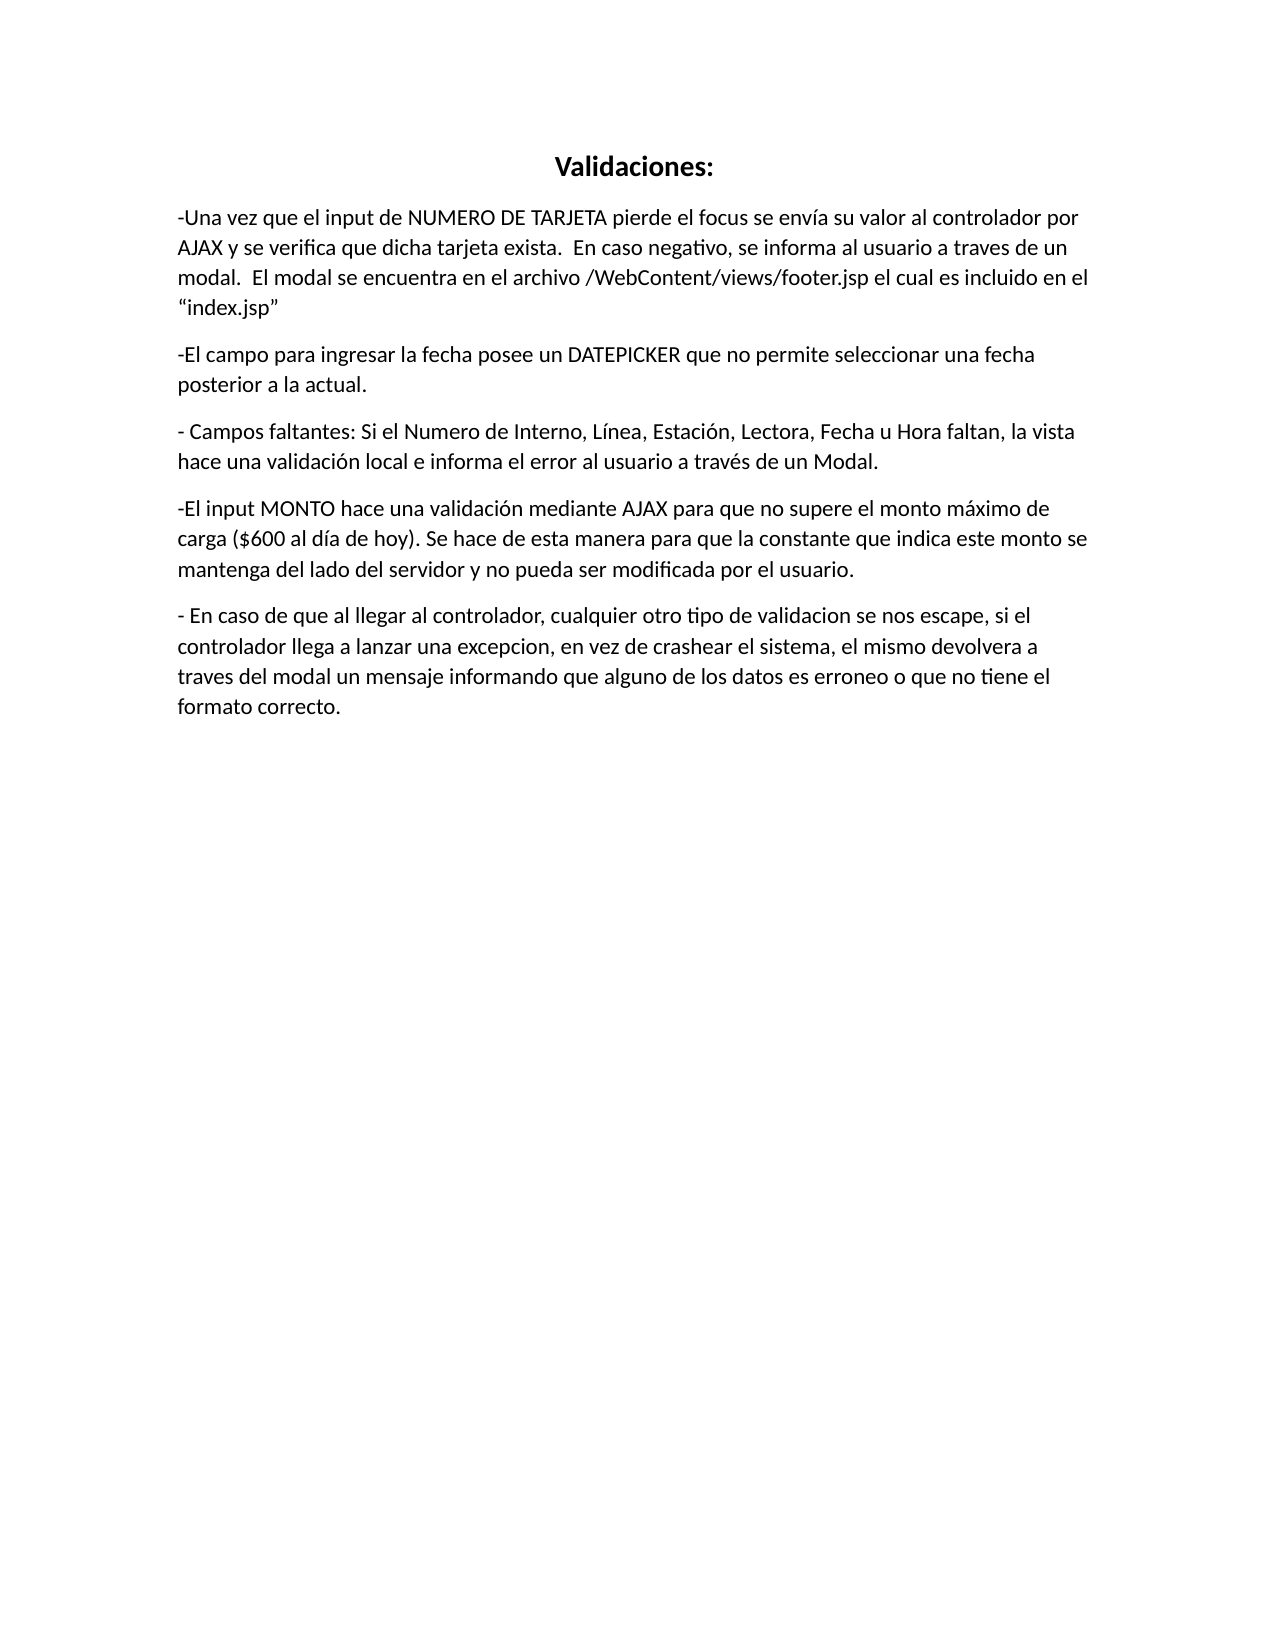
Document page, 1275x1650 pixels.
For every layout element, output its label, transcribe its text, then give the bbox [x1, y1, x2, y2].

text Validaciones: [177, 148, 1098, 183]
text -El campo para ingresar la fecha posee un DATEPICKER que no permite seleccionar una fecha posterior a la actual. [177, 340, 1098, 398]
text -Una vez que el input de NUMERO DE TARJETA pierde el focus se envía su valor al controlador por AJAX y se verifica que dicha tarjeta exista. En caso negativo, se informa al usuario a traves de un modal. El modal se encuentra en el archivo /WebContent/views/footer.jsp el cual es incluido en el “index.jsp” [177, 203, 1098, 321]
text - Campos faltantes: Si el Numero de Interno, Línea, Estación, Lectora, Fecha u Hora faltan, la vista hace una validación local e informa el error al usuario a través de un Modal. [177, 417, 1098, 476]
text - En caso de que al llegar al controlador, cualquier otro tipo de validacion se nos escape, si el controlador llega a lanzar una excepcion, en vez de crashear el sistema, el mismo devolvera a traves del modal un mensaje informando que alguno de los datos es erroneo o que no tiene el formato correcto. [177, 602, 1098, 720]
text -El input MONTO hace una validación mediante AJAX para que no supere el monto máximo de carga ($600 al día de hoy). Se hace de esta manera para que la constante que indica este monto se mantenga del lado del servidor y no pueda ser modificada por el usuario. [177, 494, 1098, 583]
